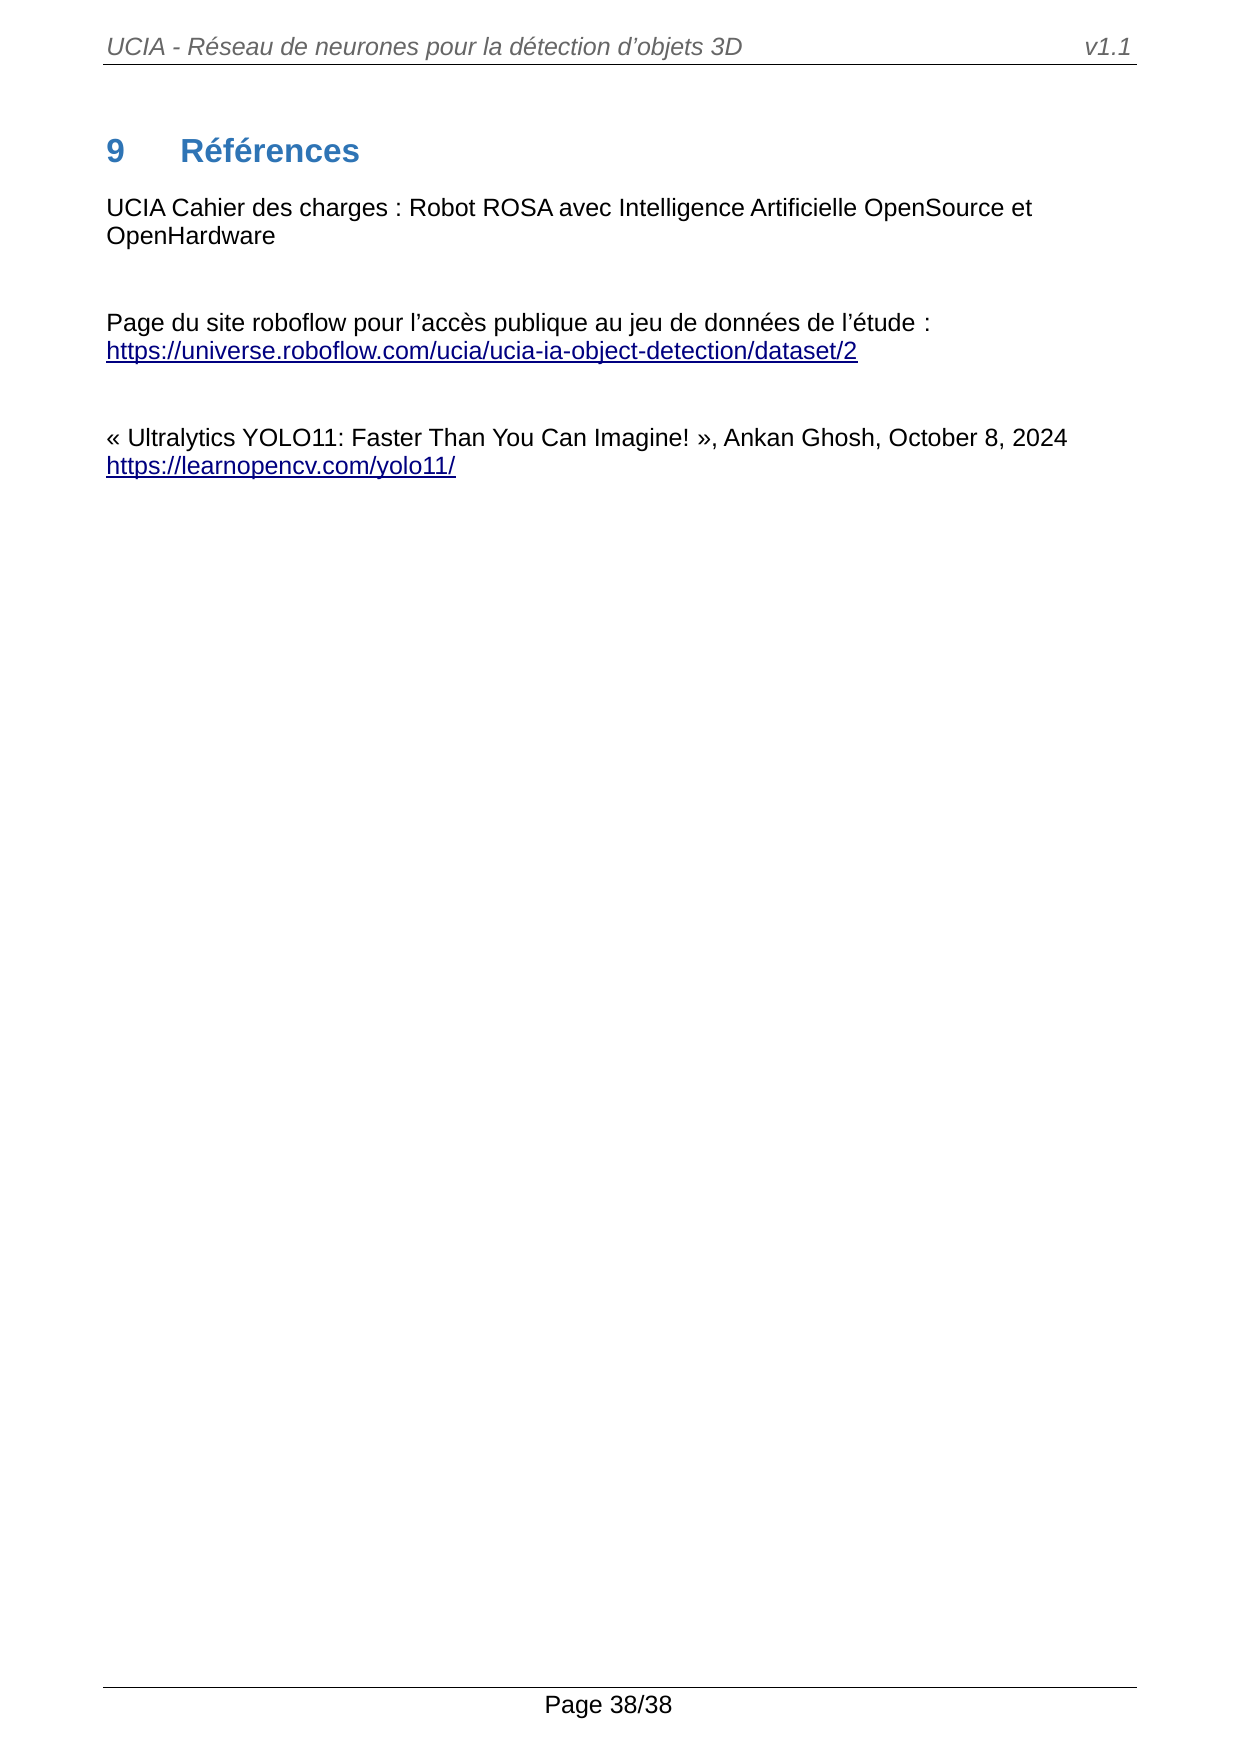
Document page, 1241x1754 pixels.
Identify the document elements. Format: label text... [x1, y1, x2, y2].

text https://learnopencv.com/yolo11/ [106, 451, 1134, 480]
subtitle Références [106, 131, 1134, 169]
text UCIA Cahier des charges : Robot ROSA avec Intelligence Artificielle OpenSource et OpenHardware [106, 192, 1134, 250]
text Page du site roboflow pour l’accès publique au jeu de données de l’étude : [106, 307, 1134, 336]
text « Ultralytics YOLO11: Faster Than You Can Imagine! », Ankan Ghosh, October 8, 2024 [106, 422, 1134, 451]
text https://universe.roboflow.com/ucia/ucia-ia-object-detection/dataset/2 [106, 336, 1134, 365]
